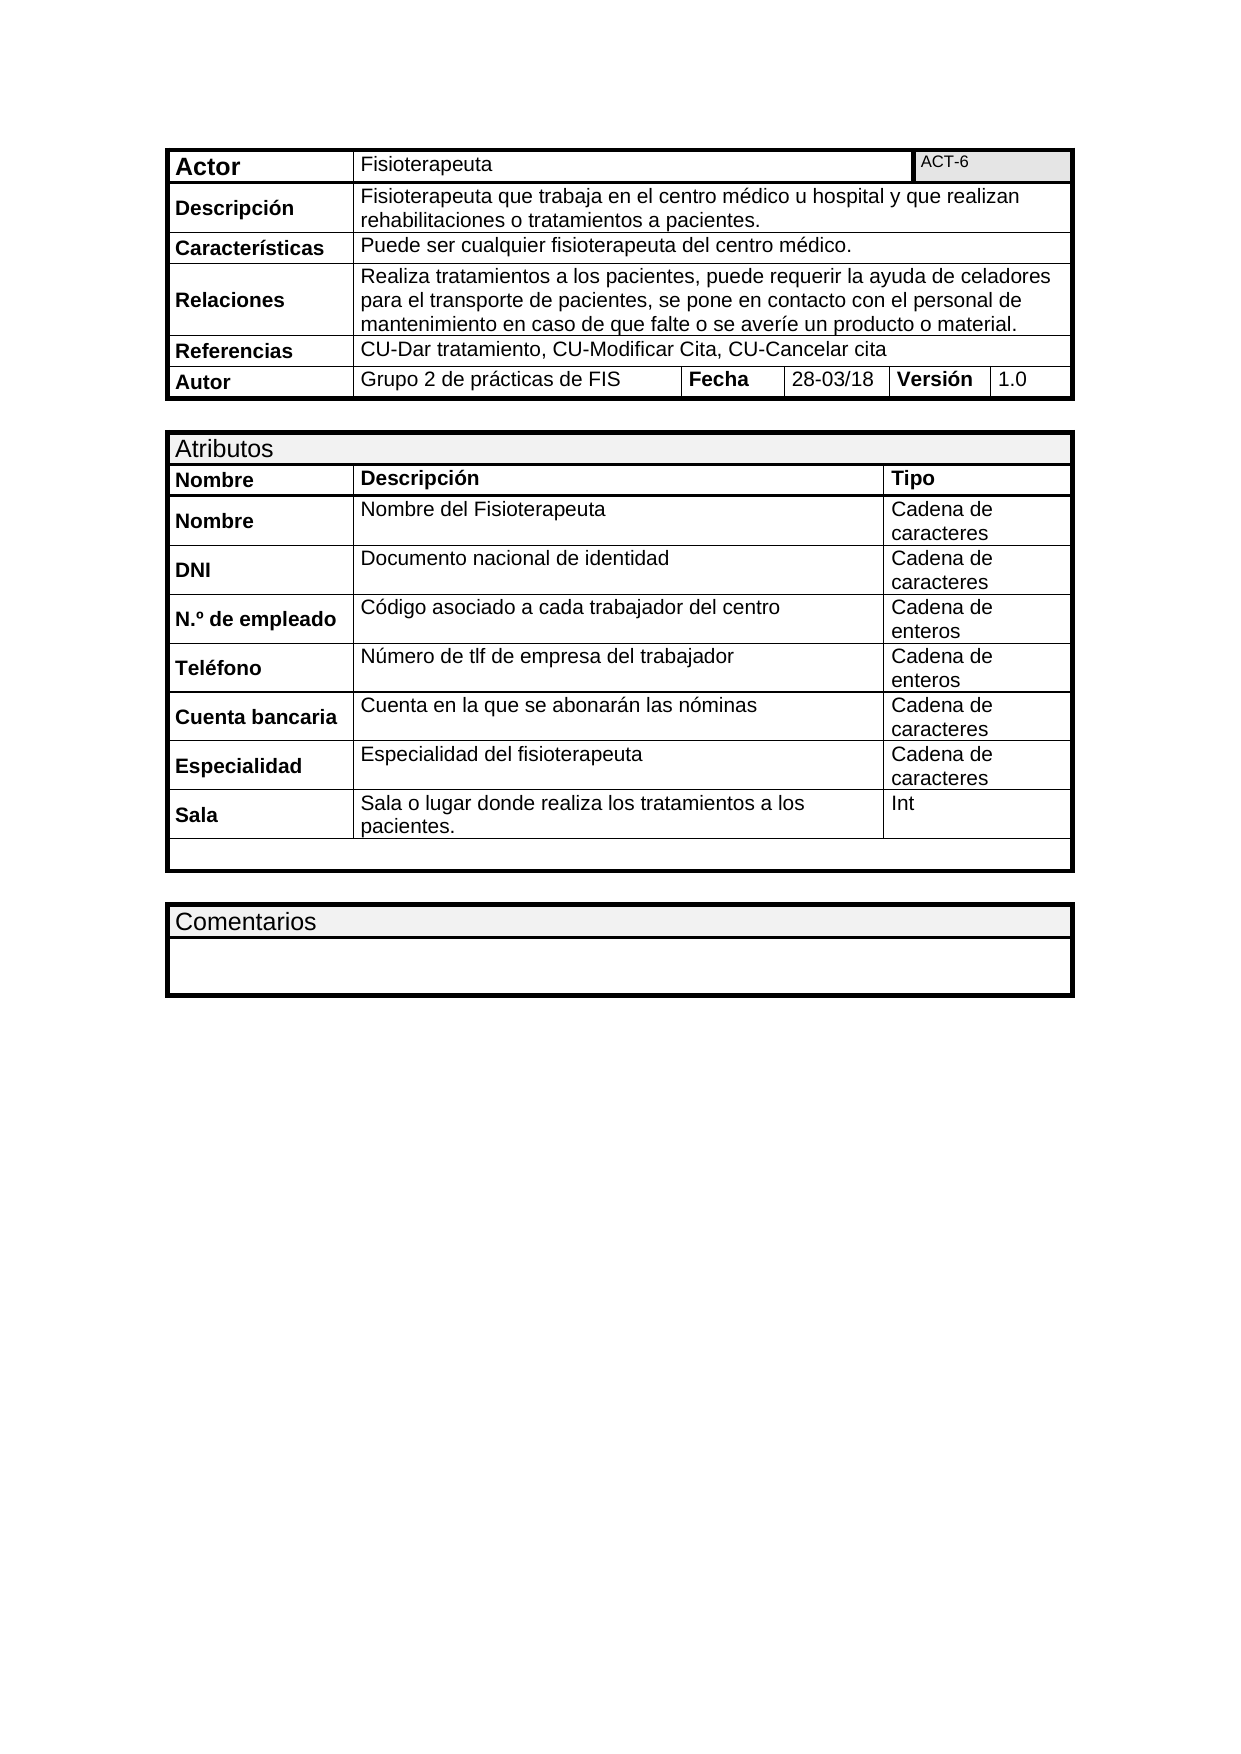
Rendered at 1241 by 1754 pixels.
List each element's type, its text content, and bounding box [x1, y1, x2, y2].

table_cell Autor [170, 367, 353, 396]
table_cell [170, 939, 1070, 993]
table_cell Realiza tratamientos a los pacientes, puede requerir la ayuda de celadores para el transporte de pacientes, se pone en contacto con el personal de mantenimiento en caso de que falte o se averíe un producto o material. [354, 264, 1070, 335]
table_header Atributos [170, 435, 1070, 463]
table_cell Cuenta bancaria [170, 693, 353, 740]
table_cell Especialidad [170, 741, 353, 789]
table_cell CU-Dar tratamiento, CU-Modificar Cita, CU-Cancelar cita [354, 336, 1070, 366]
table_header Fisioterapeuta [354, 152, 911, 181]
table_cell Fisioterapeuta que trabaja en el centro médico u hospital y que realizan rehabilitaciones o tratamientos a pacientes. [354, 184, 1070, 232]
table_cell Sala o lugar donde realiza los tratamientos a los pacientes. [354, 790, 883, 838]
table_cell Referencias [170, 336, 353, 366]
table_cell 28-03/18 [785, 367, 889, 396]
table_cell Cadena de caracteres [884, 497, 1070, 544]
table_header ACT-6 [916, 152, 1070, 181]
table_cell 1.0 [991, 367, 1070, 396]
table_cell Cadena de caracteres [884, 741, 1070, 789]
table_cell Documento nacional de identidad [354, 546, 883, 593]
table_cell Nombre del Fisioterapeuta [354, 497, 883, 544]
table_cell Versión [890, 367, 990, 396]
table_cell Descripción [354, 466, 883, 493]
table_cell Int [884, 790, 1070, 838]
table_cell Cadena de caracteres [884, 693, 1070, 740]
table_cell Cadena de enteros [884, 644, 1070, 691]
table_cell Características [170, 233, 353, 262]
table_cell Código asociado a cada trabajador del centro [354, 595, 883, 642]
table_cell Especialidad del fisioterapeuta [354, 741, 883, 789]
table_cell Cadena de enteros [884, 595, 1070, 642]
table_cell Cadena de caracteres [884, 546, 1070, 593]
table_cell [170, 839, 1070, 869]
table_header Comentarios [170, 907, 1070, 936]
table_cell DNI [170, 546, 353, 593]
table_cell Tipo [884, 466, 1070, 493]
table_cell Fecha [682, 367, 784, 396]
table_cell N.º de empleado [170, 595, 353, 642]
table_cell Teléfono [170, 644, 353, 691]
table_cell Puede ser cualquier fisioterapeuta del centro médico. [354, 233, 1070, 262]
table_cell Descripción [170, 184, 353, 232]
table_header Actor [170, 152, 353, 181]
table_cell Nombre [170, 497, 353, 544]
table_cell Cuenta en la que se abonarán las nóminas [354, 693, 883, 740]
table_cell Relaciones [170, 264, 353, 335]
table_cell Sala [170, 790, 353, 838]
table_cell Nombre [170, 466, 353, 493]
table_cell Número de tlf de empresa del trabajador [354, 644, 883, 691]
table_cell Grupo 2 de prácticas de FIS [354, 367, 681, 396]
